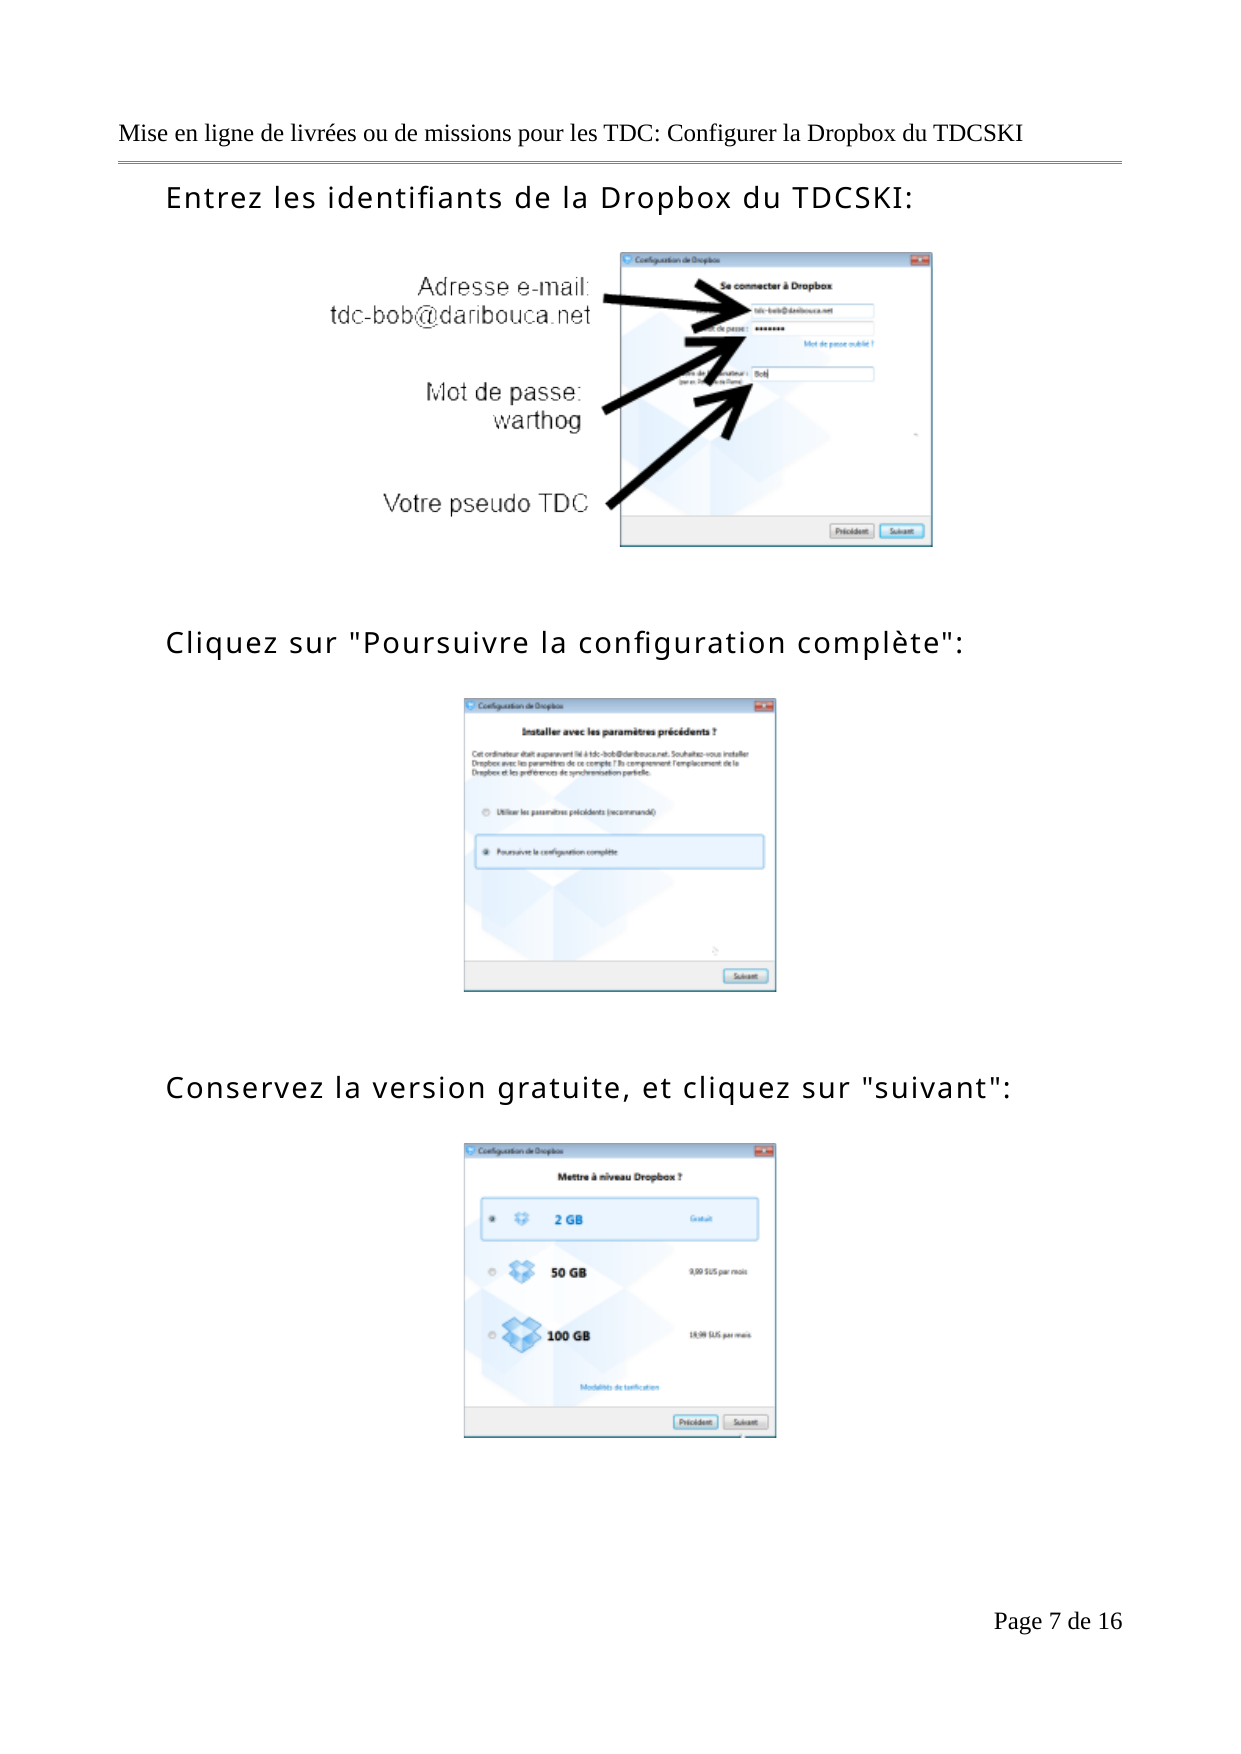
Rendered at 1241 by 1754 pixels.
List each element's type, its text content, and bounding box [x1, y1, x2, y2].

picture [463, 1143, 777, 1438]
text Conservez la version gratuite, et cliquez sur "suivant": [118, 1068, 1122, 1107]
picture [307, 252, 933, 547]
picture [463, 698, 777, 992]
text Cliquez sur "Poursuivre la configuration complète": [118, 622, 1122, 662]
text Entrez les identifiants de la Dropbox du TDCSKI: [118, 177, 1122, 217]
